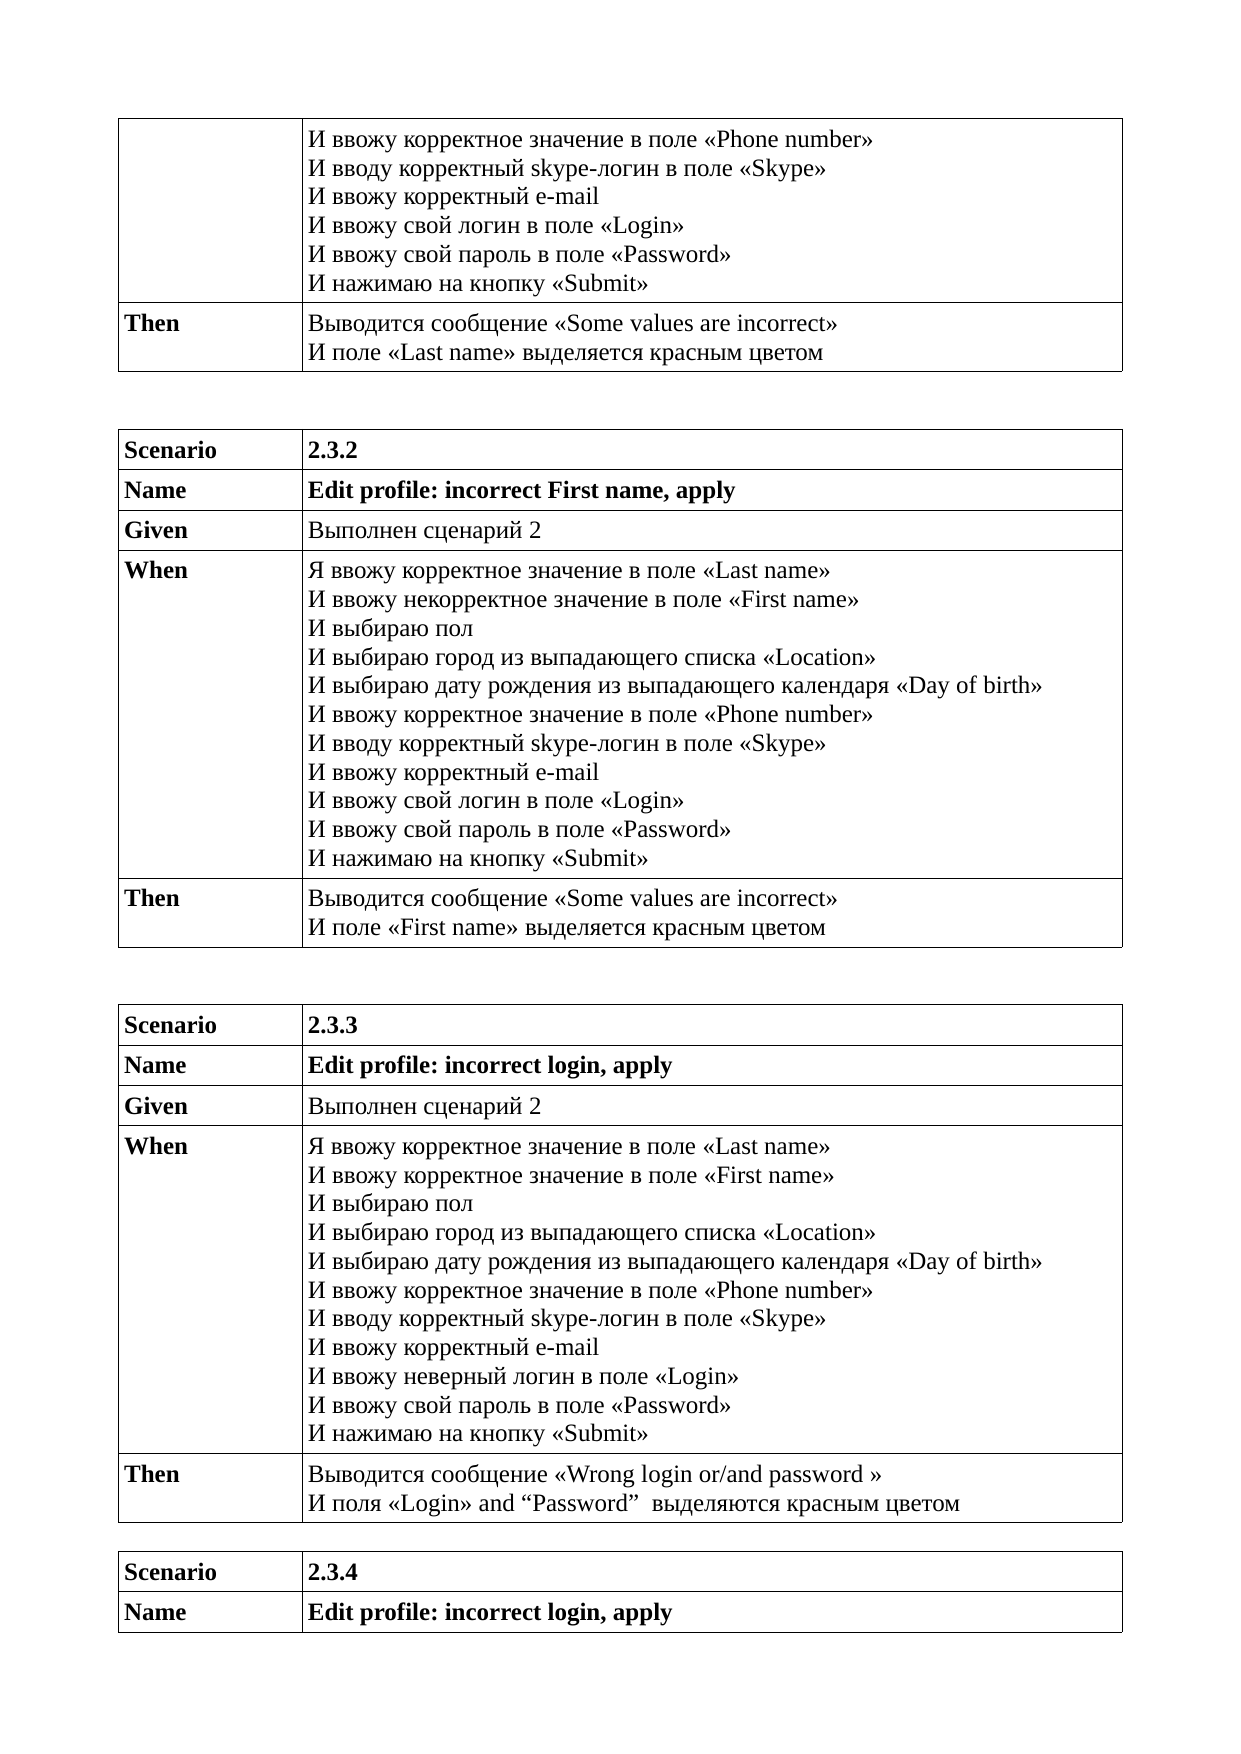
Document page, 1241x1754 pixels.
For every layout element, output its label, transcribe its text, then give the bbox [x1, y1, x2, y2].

table_cell Name [119, 1592, 302, 1632]
table_header Scenario [119, 1552, 302, 1591]
table_cell [119, 119, 302, 302]
table_cell Name [119, 1046, 302, 1085]
table_cell When [119, 1126, 302, 1453]
table_cell Выводится сообщение «Wrong login or/and password » И поля «Login» and “Password” выделяются красным цветом [303, 1454, 1122, 1522]
table_cell Выполнен сценарий 2 [303, 511, 1122, 550]
table_cell Я ввожу корректное значение в поле «Last name» И ввожу некорректное значение в поле «First name» И выбираю пол И выбираю город из выпадающего списка «Location» И выбираю дату рождения из выпадающего календаря «Day of birth» И ввожу корректное значение в поле «Phone number» И вводу корректный skype-логин в поле «Skype» И ввожу корректный e-mail И ввожу свой логин в поле «Login» И ввожу свой пароль в поле «Password» И нажимаю на кнопку «Submit» [303, 551, 1122, 878]
table_cell Name [119, 470, 302, 509]
table_header Scenario [119, 430, 302, 469]
table_cell Given [119, 511, 302, 550]
table_cell Then [119, 879, 302, 947]
table_cell Выполнен сценарий 2 [303, 1086, 1122, 1125]
table_header 2.3.3 [303, 1005, 1122, 1044]
table_cell Given [119, 1086, 302, 1125]
table_cell Edit profile: incorrect First name, apply [303, 470, 1122, 509]
table_cell Then [119, 303, 302, 371]
table_cell Then [119, 1454, 302, 1522]
table_cell Выводится сообщение «Some values are incorrect» И поле «First name» выделяется красным цветом [303, 879, 1122, 947]
table_cell Я ввожу корректное значение в поле «Last name» И ввожу корректное значение в поле «First name» И выбираю пол И выбираю город из выпадающего списка «Location» И выбираю дату рождения из выпадающего календаря «Day of birth» И ввожу корректное значение в поле «Phone number» И вводу корректный skype-логин в поле «Skype» И ввожу корректный e-mail И ввожу неверный логин в поле «Login» И ввожу свой пароль в поле «Password» И нажимаю на кнопку «Submit» [303, 1126, 1122, 1453]
table_cell Edit profile: incorrect login, apply [303, 1592, 1122, 1632]
table_cell Выводится сообщение «Some values are incorrect» И поле «Last name» выделяется красным цветом [303, 303, 1122, 371]
table_header Scenario [119, 1005, 302, 1044]
table_cell Edit profile: incorrect login, apply [303, 1046, 1122, 1085]
table_header 2.3.4 [303, 1552, 1122, 1591]
table_cell When [119, 551, 302, 878]
table_header 2.3.2 [303, 430, 1122, 469]
table_cell И ввожу корректное значение в поле «Phone number» И вводу корректный skype-логин в поле «Skype» И ввожу корректный e-mail И ввожу свой логин в поле «Login» И ввожу свой пароль в поле «Password» И нажимаю на кнопку «Submit» [303, 119, 1122, 302]
